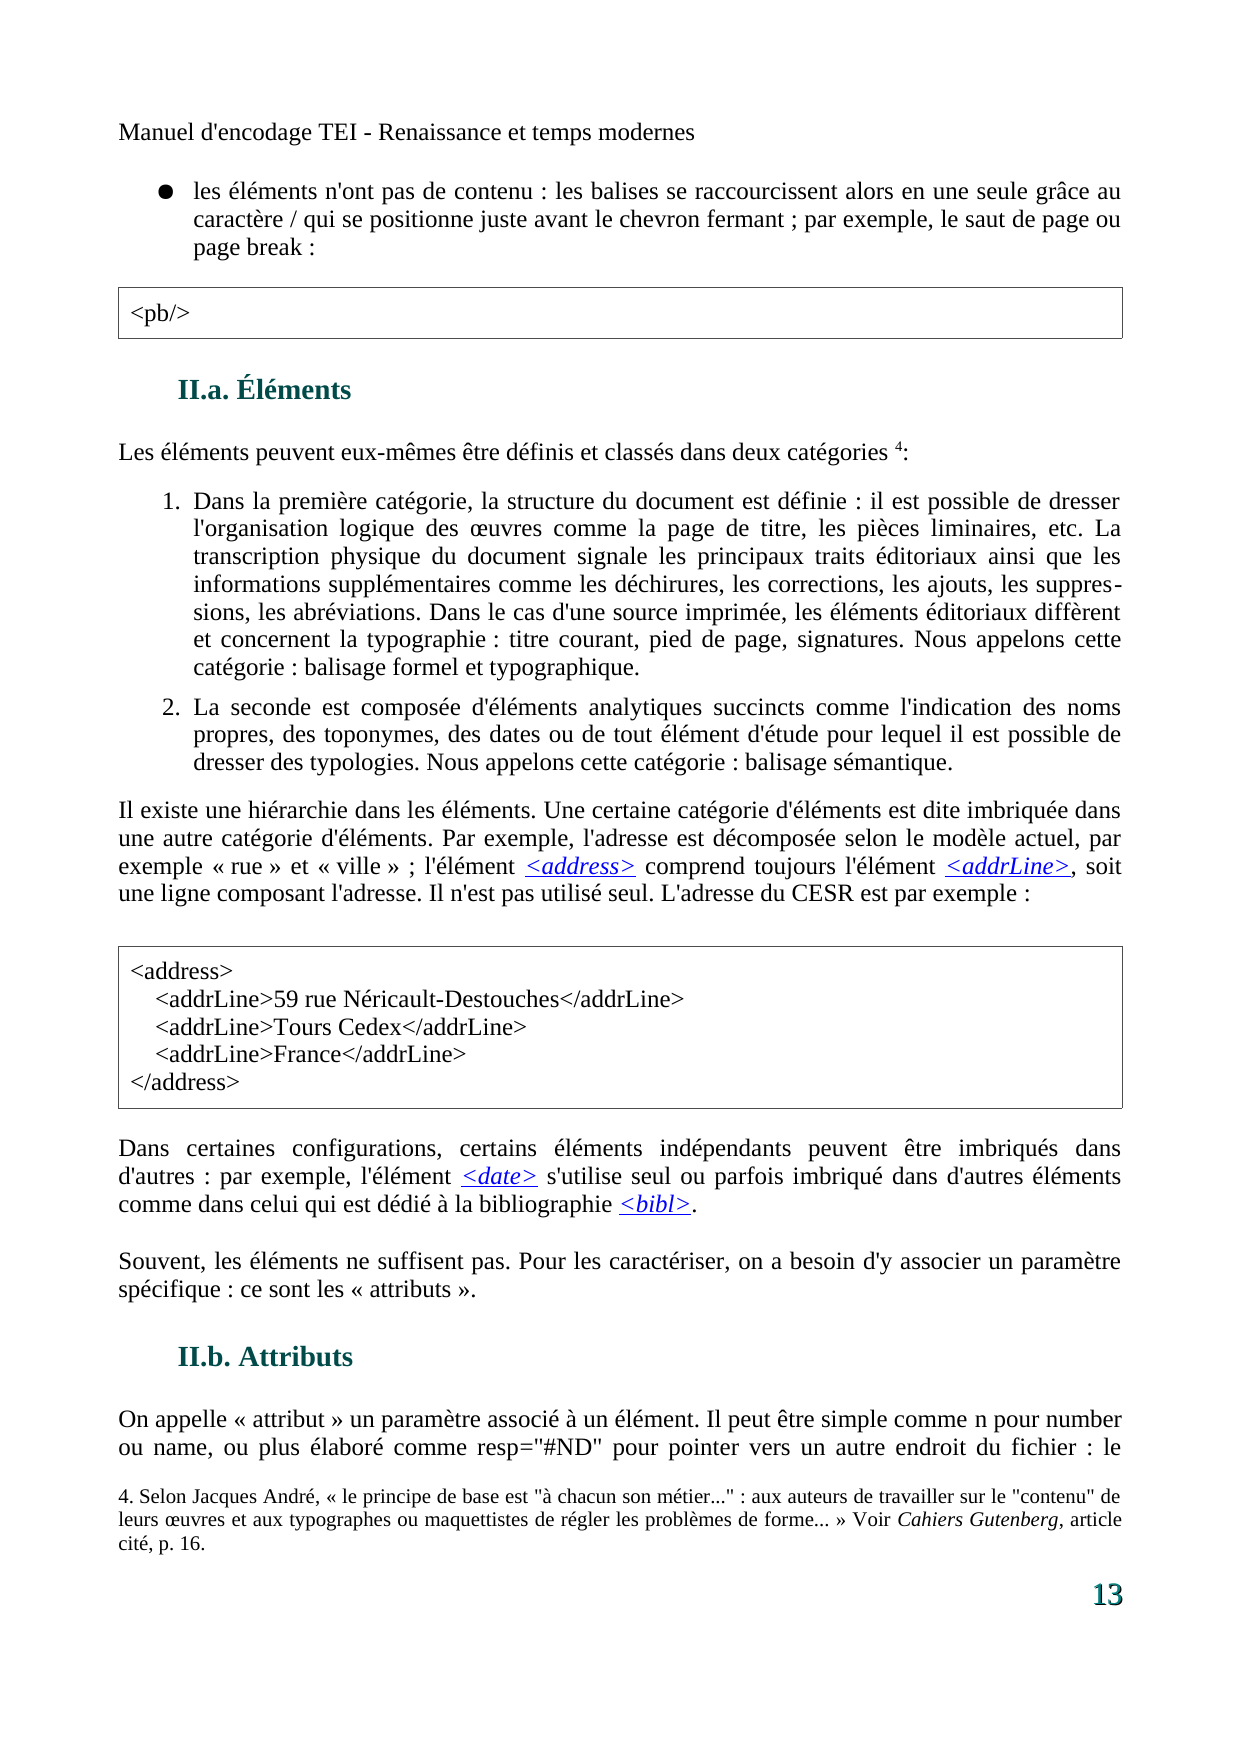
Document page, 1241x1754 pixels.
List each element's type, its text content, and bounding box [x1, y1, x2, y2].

list les éléments n'ont pas de contenu : les balises se raccourcissent alors en une seule grâce au caractère / qui se positionne juste avant le chevron fermant ; par exemple, le saut de page ou page break : [156, 177, 1122, 260]
title Éléments [177, 374, 1122, 406]
text On appelle « attribut » un paramètre associé à un élément. Il peut être simple comme n@n pour number ou name, ou plus élaboré comme respresp="#ND" pour pointer vers un autre endroit du fichier : le caractère # signifie que "ND" est un identifiant référencé dans le fichier (il renvoie à "responsable de l'encodage : Nicole Dufournaud", par exemple). [118, 1406, 1122, 1461]
table_header <pbpb/> [119, 288, 1122, 338]
list La seconde est composée d'éléments analytiques succincts comme l'indication des noms propres, des toponymes, des dates ou de tout élément d'étude pour lequel il est possible de dresser des typologies. Nous appelons cette catégorie : balisage sémantique. [156, 693, 1122, 776]
text Il existe une hiérarchie dans les éléments. Une certaine catégorie d'éléments est dite imbriquée dans une autre catégorie d'éléments. Par exemple, l'adresse est décomposée selon le modèle actuel, par exemple « rue » et « ville » ; l'élément <address> comprend toujours l'élément <addrLine>, soit une ligne composant l'adresse. Il n'est pas utilisé seul. L'adresse du CESR est par exemple : [118, 796, 1122, 907]
text Souvent, les éléments ne suffisent pas. Pour les caractériser, on a besoin d'y associer un paramètre spécifique : ce sont les « attributs ». [118, 1247, 1122, 1302]
list Dans la première catégorie, la structure du document est définie : il est possible de dresser l'organisation logique des œuvres comme la page de titre, les pièces liminaires, etc. La transcription physique du document signale les principaux traits éditoriaux ainsi que les informations supplémentaires comme les déchirures, les corrections, les ajouts, les suppres­sions, les abréviations. Dans le cas d'une source imprimée, les éléments éditoriaux diffèrent et concernent la typographie : titre courant, pied de page, signatures. Nous appelons cette catégorie : balisage formel et typographique. [156, 487, 1122, 681]
text Dans certaines configurations, certains éléments indépendants peuvent être imbriqués dans d'autres : par exemple, l'élément <datedate> s'utilise seul ou parfois imbriqué dans d'autres éléments comme dans celui qui est dédié à la bibliographie <biblbibl>. [118, 1134, 1122, 1217]
table_header <addressaddress> <addrLineaddrLine>59 rue Néricault-Destouches</addrLine> <addrLine>Tours Cedex</addrLine> <addrLine>France</addrLine> </address> [119, 947, 1122, 1108]
title Attributs [177, 1341, 1122, 1373]
text Selon Jacques André, « le principe de base est "à chacun son métier..." : aux auteurs de travailler sur le "contenu" de leurs œuvres et aux typographes ou maquettistes de régler les problèmes de forme... » Voir Cahiers Gutenberg, article cité, p. 16. [118, 1485, 1122, 1554]
text Les éléments peuvent eux-mêmes être définis et classés dans deux catégories : [118, 438, 1122, 466]
